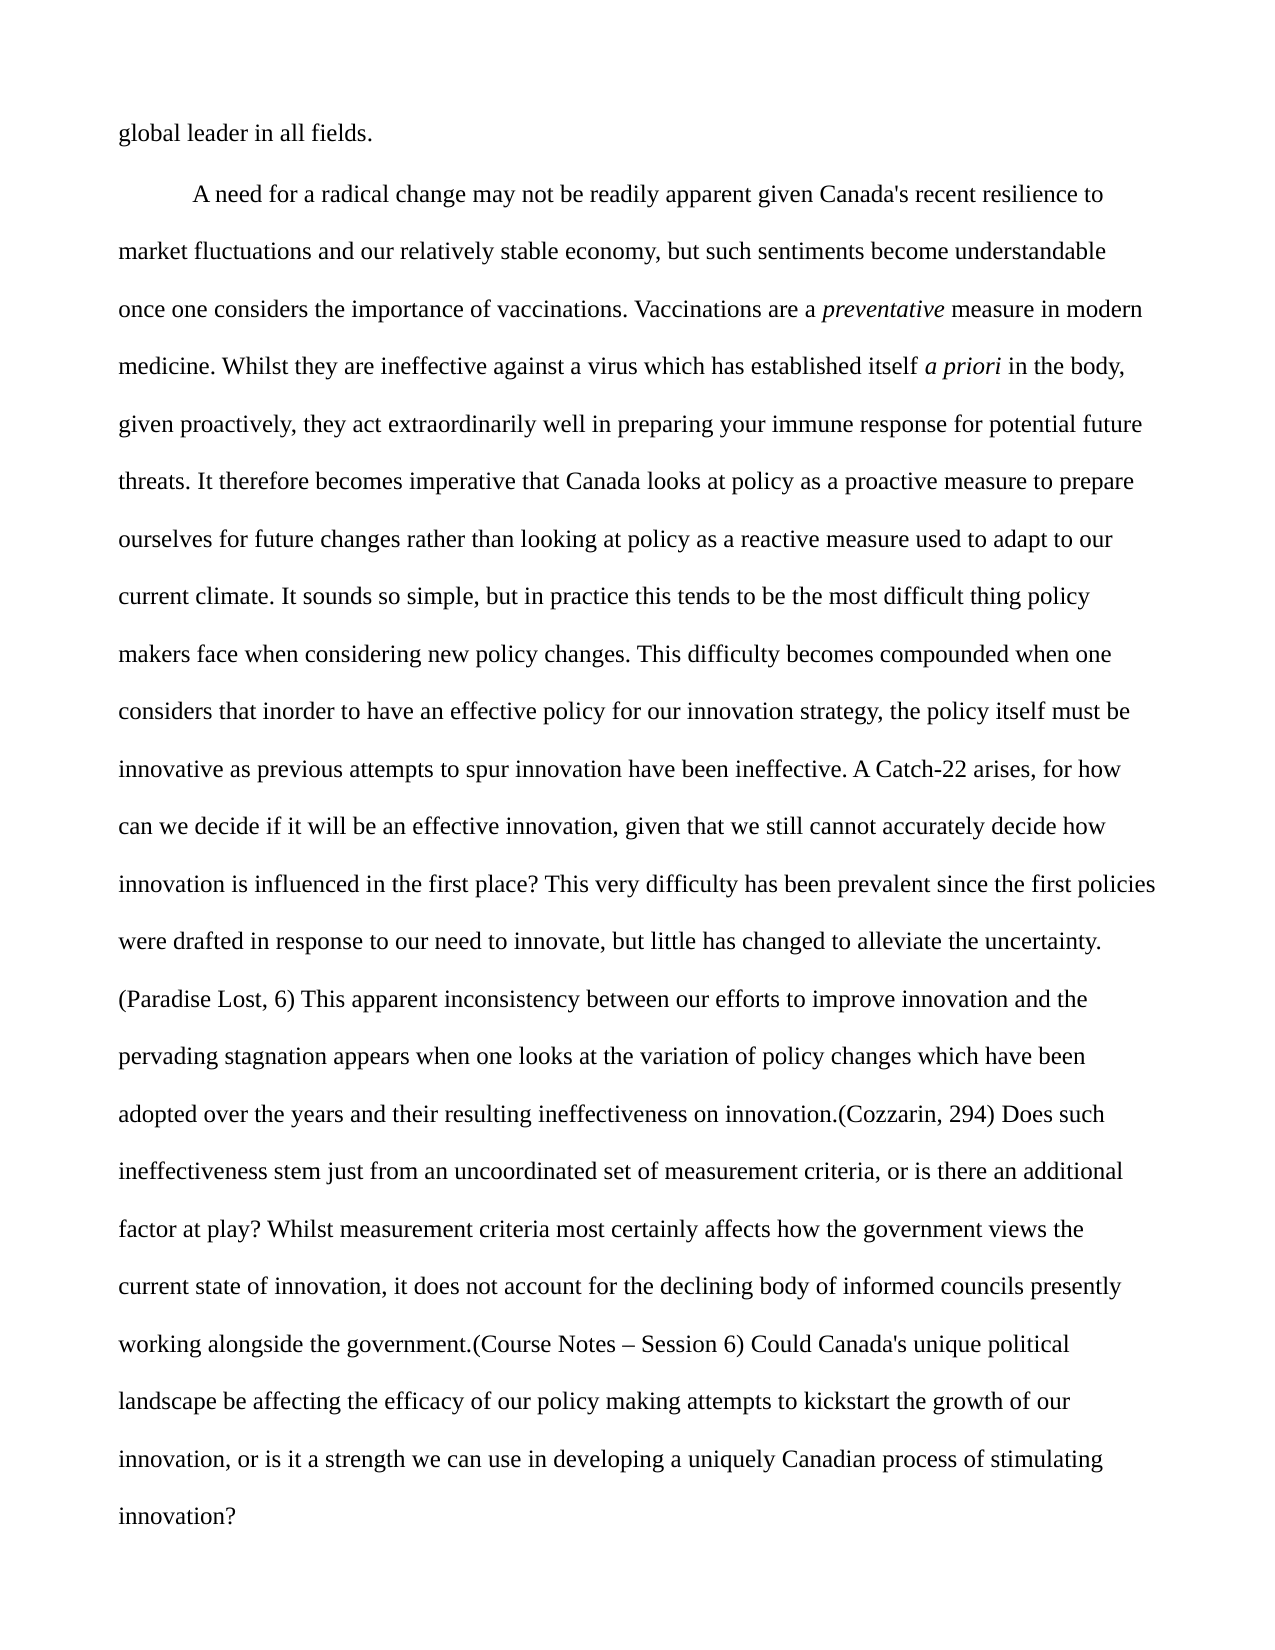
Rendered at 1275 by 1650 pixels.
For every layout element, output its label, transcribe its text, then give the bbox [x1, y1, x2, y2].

text A need for a radical change may not be readily apparent given Canada's recent resilience to market fluctuations and our relatively stable economy, but such sentiments become understandable once one considers the importance of vaccinations. Vaccinations are a preventative measure in modern medicine. Whilst they are ineffective against a virus which has established itself a priori in the body, given proactively, they act extraordinarily well in preparing your immune response for potential future threats. It therefore becomes imperative that Canada looks at policy as a proactive measure to prepare ourselves for future changes rather than looking at policy as a reactive measure used to adapt to our current climate. It sounds so simple, but in practice this tends to be the most difficult thing policy makers face when considering new policy changes. This difficulty becomes compounded when one considers that inorder to have an effective policy for our innovation strategy, the policy itself must be innovative as previous attempts to spur innovation have been ineffective. A Catch-22 arises, for how can we decide if it will be an effective innovation, given that we still cannot accurately decide how innovation is influenced in the first place? This very difficulty has been prevalent since the first policies were drafted in response to our need to innovate, but little has changed to alleviate the uncertainty.(Paradise Lost, 6) This apparent inconsistency between our efforts to improve innovation and the pervading stagnation appears when one looks at the variation of policy changes which have been adopted over the years and their resulting ineffectiveness on innovation.(Cozzarin, 294) Does such ineffectiveness stem just from an uncoordinated set of measurement criteria, or is there an additional factor at play? Whilst measurement criteria most certainly affects how the government views the current state of innovation, it does not account for the declining body of informed councils presently working alongside the government.(Course Notes – Session 6) Could Canada's unique political landscape be affecting the efficacy of our policy making attempts to kickstart the growth of our innovation, or is it a strength we can use in developing a uniquely Canadian process of stimulating innovation? [118, 179, 1157, 1530]
text global leader in all fields. [118, 118, 1157, 147]
